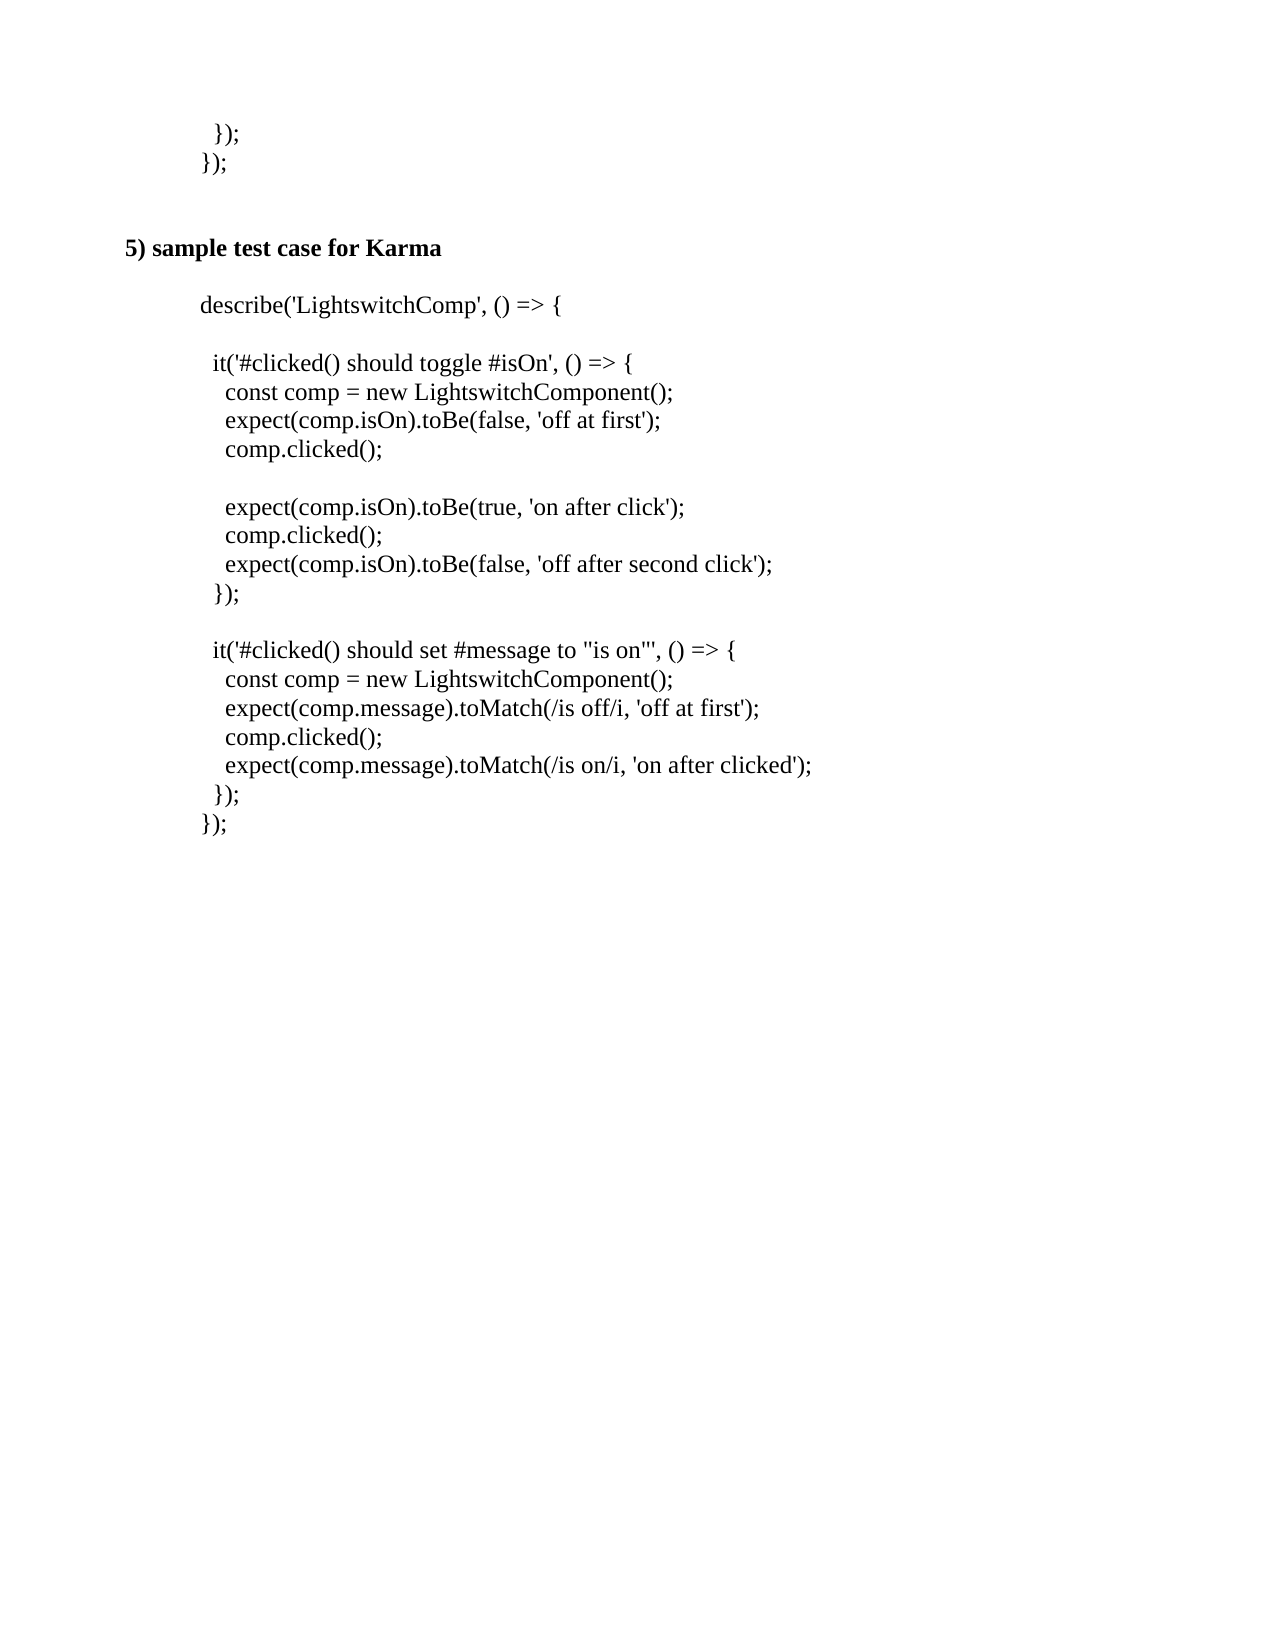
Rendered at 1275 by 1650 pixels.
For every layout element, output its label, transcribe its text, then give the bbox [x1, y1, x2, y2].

text expect(comp.isOn).toBe(false, 'off after second click'); [200, 549, 1158, 578]
text comp.clicked(); [200, 521, 1158, 549]
text comp.clicked(); [200, 434, 1158, 463]
text describe('LightswitchComp', () => { [200, 291, 1158, 319]
text expect(comp.message).toMatch(/is off/i, 'off at first'); [200, 693, 1158, 722]
text const comp = new LightswitchComponent(); [200, 377, 1158, 406]
text }); [200, 578, 1158, 607]
text expect(comp.message).toMatch(/is on/i, 'on after clicked'); [200, 751, 1158, 779]
text it('#clicked() should set #message to "is on"', () => { [200, 636, 1158, 664]
text }); [200, 147, 1158, 204]
text it('#clicked() should toggle #isOn', () => { [200, 348, 1158, 377]
text 5) sample test case for Karma [125, 233, 1158, 262]
text }); [200, 779, 1158, 808]
text }); [200, 118, 1158, 147]
text }); [200, 808, 1158, 837]
text comp.clicked(); [200, 722, 1158, 751]
text expect(comp.isOn).toBe(false, 'off at first'); [200, 406, 1158, 434]
text const comp = new LightswitchComponent(); [200, 664, 1158, 693]
text expect(comp.isOn).toBe(true, 'on after click'); [200, 492, 1158, 521]
